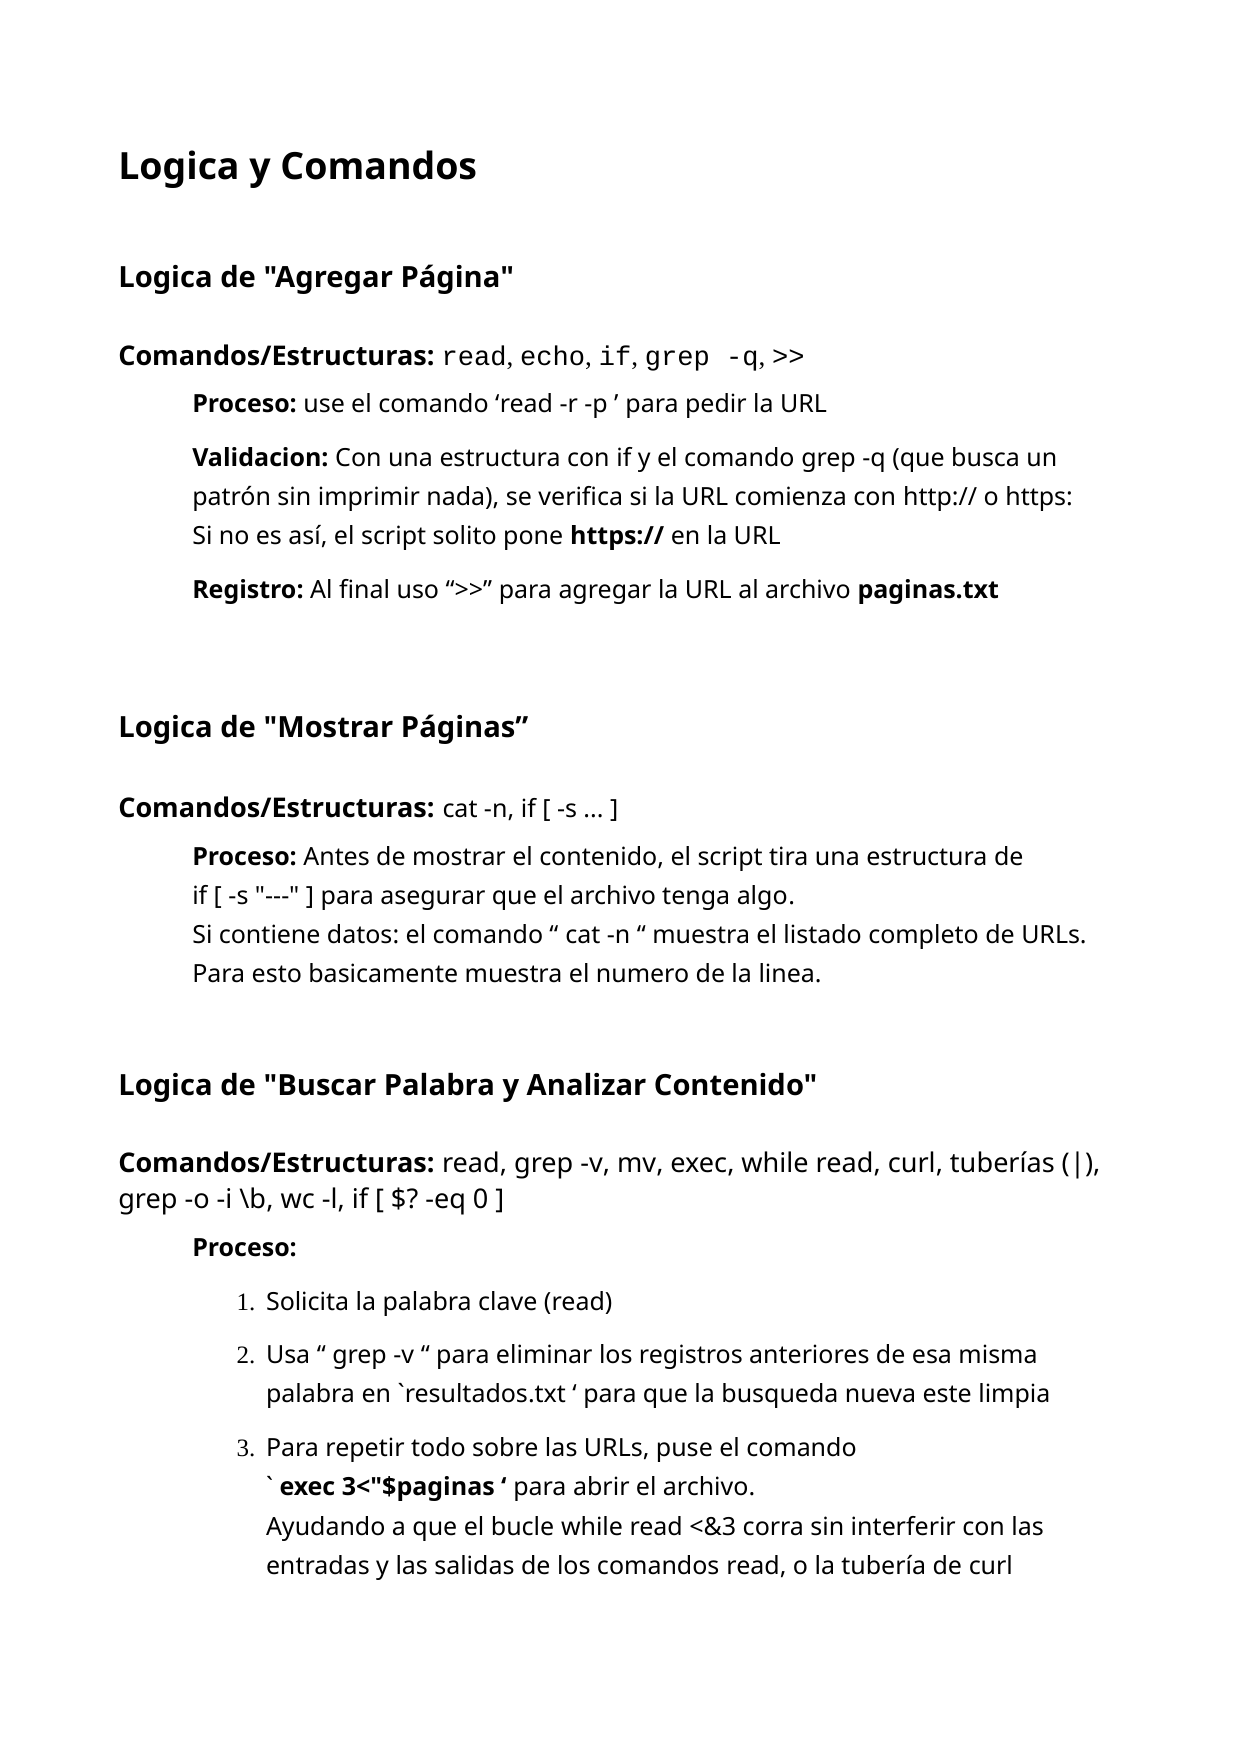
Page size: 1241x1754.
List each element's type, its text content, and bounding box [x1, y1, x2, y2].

list Usa “ grep -v “ para eliminar los registros anteriores de esa misma palabra en `resultados.txt ‘ para que la busqueda nueva este limpia [236, 1337, 1122, 1410]
list Proceso: [162, 1229, 1122, 1263]
subtitle Logica y Comandos [118, 139, 1122, 190]
list Registro: Al final uso “>>” para agregar la URL al archivo paginas.txt [162, 572, 1122, 606]
list Validacion: Con una estructura con if y el comando grep -q (que busca un patrón sin imprimir nada), se verifica si la URL comienza con http:// o https: Si no es así, el script solito pone https:// en la URL [162, 439, 1122, 552]
list Proceso: use el comando ‘read -r -p ’ para pedir la URL [162, 386, 1122, 420]
list Para repetir todo sobre las URLs, puse el comando ` exec 3<"$paginas ‘ para abrir el archivo. Ayudando a que el bucle while read <&3 corra sin interferir con las entradas y las salidas de los comandos read, o la tubería de curl [236, 1430, 1122, 1581]
list Proceso: Antes de mostrar el contenido, el script tira una estructura de if [ -s "---" ] para asegurar que el archivo tenga algo. Si contiene datos: el comando “ cat -n “ muestra el listado completo de URLs. Para esto basicamente muestra el numero de la linea. [162, 838, 1122, 990]
list Solicita la palabra clave (read) [236, 1283, 1122, 1317]
subtitle Logica de "Buscar Palabra y Analizar Contenido" Comandos/Estructuras: read, grep -v, mv, exec, while read, curl, tuberías (|), grep -o -i \b, wc -l, if [ $? -eq 0 ] [118, 1024, 1122, 1217]
subtitle Logica de "Mostrar Páginas” Comandos/Estructuras: cat -n, if [ -s ... ] [118, 707, 1122, 826]
subtitle Logica de "Agregar Página" Comandos/Estructuras: read, echo, if, grep -q, >> [118, 217, 1122, 373]
